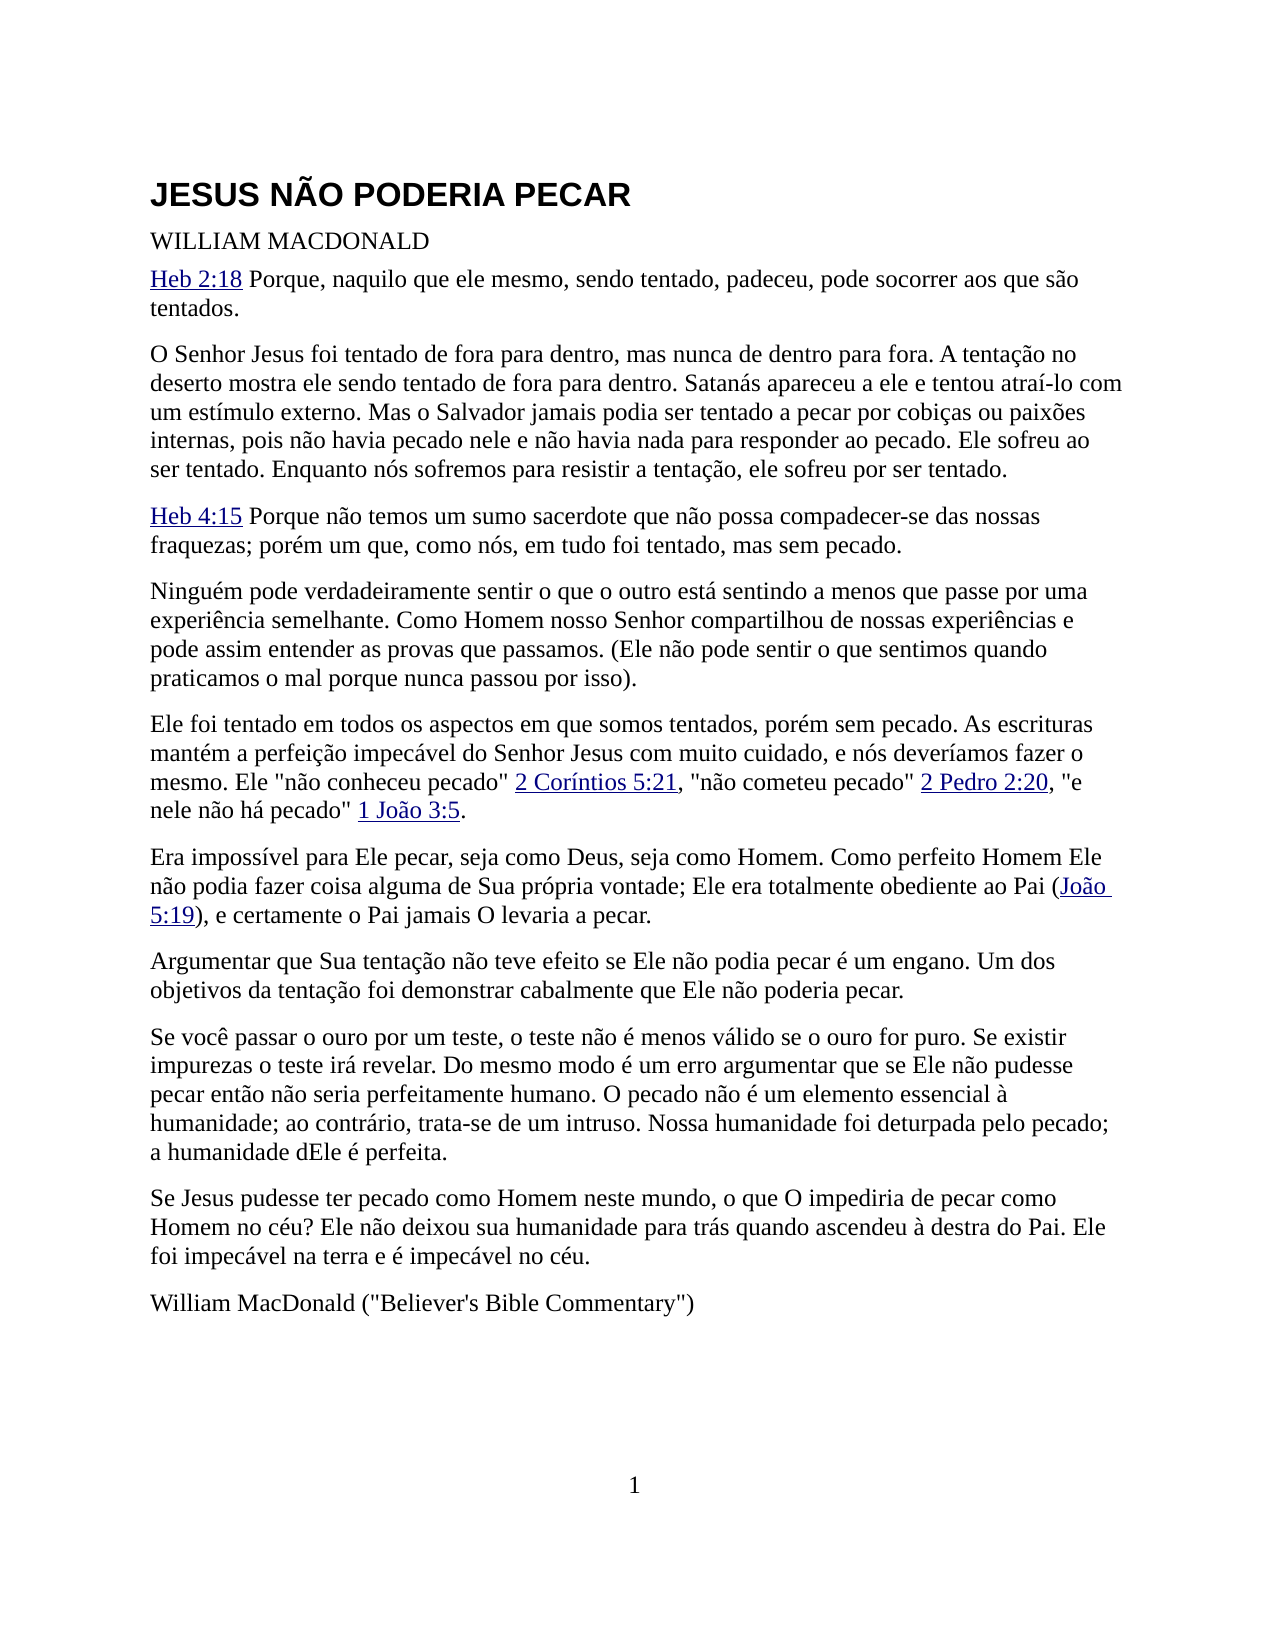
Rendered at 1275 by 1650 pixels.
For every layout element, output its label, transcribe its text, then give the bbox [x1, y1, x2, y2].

text Argumentar que Sua tentação não teve efeito se Ele não podia pecar é um engano. Um dos objetivos da tentação foi demonstrar cabalmente que Ele não poderia pecar. [150, 946, 1125, 1004]
text Se você passar o ouro por um teste, o teste não é menos válido se o ouro for puro. Se existir impurezas o teste irá revelar. Do mesmo modo é um erro argumentar que se Ele não pudesse pecar então não seria perfeitamente humano. O pecado não é um elemento essencial à humanidade; ao contrário, trata-se de um intruso. Nossa humanidade foi deturpada pelo pecado; a humanidade dEle é perfeita. [150, 1022, 1125, 1166]
text Se Jesus pudesse ter pecado como Homem neste mundo, o que O impediria de pecar como Homem no céu? Ele não deixou sua humanidade para trás quando ascendeu à destra do Pai. Ele foi impecável na terra e é impecável no céu. [150, 1183, 1125, 1270]
text William MacDonald ("Believer's Bible Commentary") [150, 1288, 1125, 1316]
text Era impossível para Ele pecar, seja como Deus, seja como Homem. Como perfeito Homem Ele não podia fazer coisa alguma de Sua própria vontade; Ele era totalmente obediente ao Pai (João 5:19), e certamente o Pai jamais O levaria a pecar. [150, 842, 1125, 928]
text Ninguém pode verdadeiramente sentir o que o outro está sentindo a menos que passe por uma experiência semelhante. Como Homem nosso Senhor compartilhou de nossas experiências e pode assim entender as provas que passamos. (Ele não pode sentir o que sentimos quando praticamos o mal porque nunca passou por isso). [150, 576, 1125, 691]
text WILLIAM MACDONALD [150, 226, 1125, 255]
text Heb 4:15 Porque não temos um sumo sacerdote que não possa compadecer-se das nossas fraquezas; porém um que, como nós, em tudo foi tentado, mas sem pecado. [150, 501, 1125, 558]
text Heb 2:18 Porque, naquilo que ele mesmo, sendo tentado, padeceu, pode socorrer aos que são tentados. [150, 264, 1125, 321]
subtitle JESUS NÃO PODERIA PECAR [150, 175, 1125, 214]
text Ele foi tentado em todos os aspectos em que somos tentados, porém sem pecado. As escrituras mantém a perfeição impecável do Senhor Jesus com muito cuidado, e nós deveríamos fazer o mesmo. Ele "não conheceu pecado" 2 Coríntios 5:21, "não cometeu pecado" 2 Pedro 2:20, "e nele não há pecado" 1 João 3:5. [150, 709, 1125, 824]
text O Senhor Jesus foi tentado de fora para dentro, mas nunca de dentro para fora. A tentação no deserto mostra ele sendo tentado de fora para dentro. Satanás apareceu a ele e tentou atraí-lo com um estímulo externo. Mas o Salvador jamais podia ser tentado a pecar por cobiças ou paixões internas, pois não havia pecado nele e não havia nada para responder ao pecado. Ele sofreu ao ser tentado. Enquanto nós sofremos para resistir a tentação, ele sofreu por ser tentado. [150, 339, 1125, 483]
